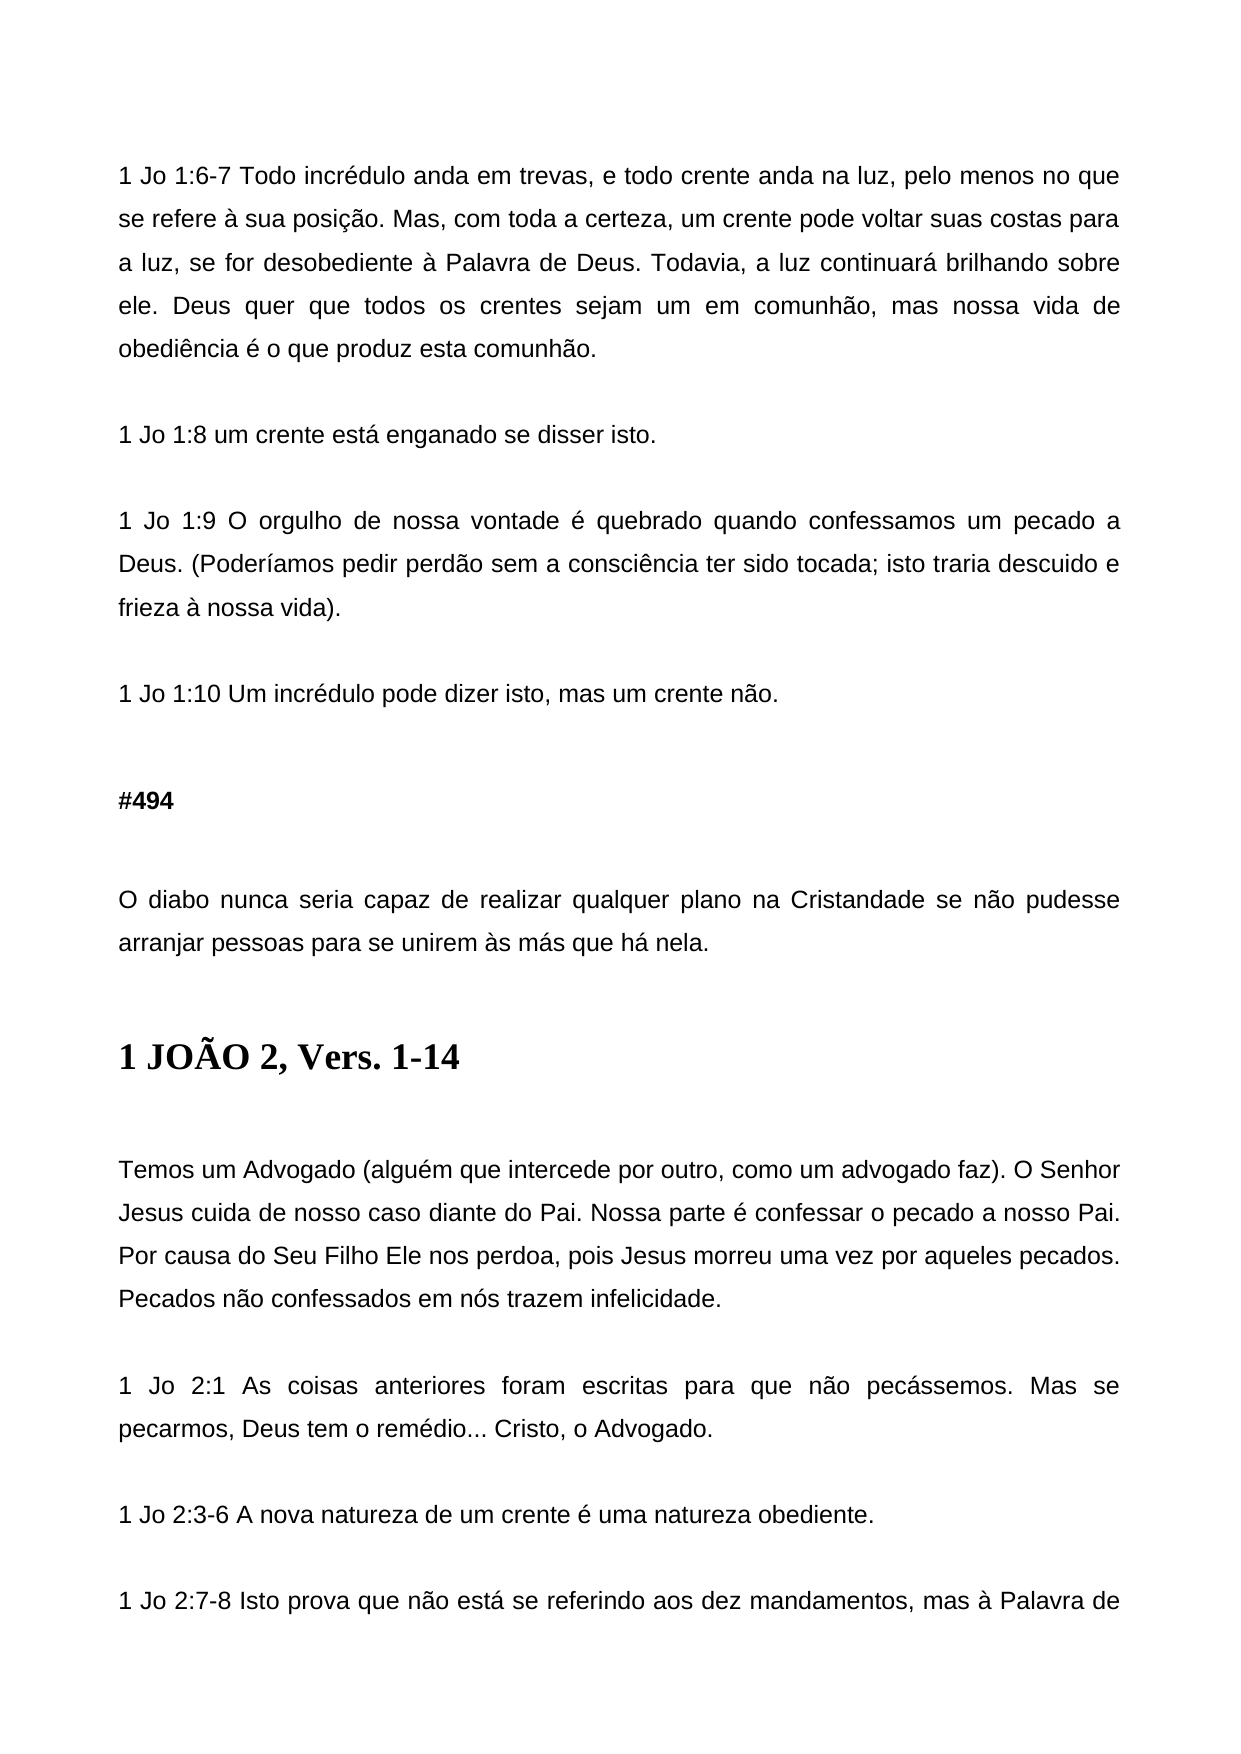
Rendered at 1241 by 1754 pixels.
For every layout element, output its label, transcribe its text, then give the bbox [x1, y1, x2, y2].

subtitle 1 JOÃO 2, Vers. 1-14 [118, 1035, 1122, 1078]
text 1 Jo 2:3-6 A nova natureza de um crente é uma natureza obediente. [118, 1500, 1122, 1529]
text Temos um Advogado (alguém que intercede por outro, como um advogado faz). O Senhor Jesus cuida de nosso caso diante do Pai. Nossa parte é confessar o pecado a nosso Pai. Por causa do Seu Filho Ele nos perdoa, pois Jesus morreu uma vez por aqueles pecados. Pecados não confessados em nós trazem infelicidade. [118, 1155, 1122, 1313]
text O diabo nunca seria capaz de realizar qualquer plano na Cristandade se não pudesse arranjar pessoas para se unirem às más que há nela. [118, 884, 1122, 956]
text 1 Jo 1:8 um crente está enganado se disser isto. [118, 420, 1122, 449]
text 1 Jo 2:7-8 Isto prova que não está se referindo aos dez mandamentos, mas à Palavra de [118, 1586, 1122, 1615]
text 1 Jo 2:1 As coisas anteriores foram escritas para que não pecássemos. Mas se pecarmos, Deus tem o remédio... Cristo, o Advogado. [118, 1371, 1122, 1443]
text 1 Jo 1:9 O orgulho de nossa vontade é quebrado quando confessamos um pecado a Deus. (Poderíamos pedir perdão sem a consciência ter sido tocada; isto traria descuido e frieza à nossa vida). [118, 506, 1122, 621]
subtitle #494 [118, 786, 1122, 814]
text 1 Jo 1:6-7 Todo incrédulo anda em trevas, e todo crente anda na luz, pelo menos no que se refere à sua posição. Mas, com toda a certeza, um crente pode voltar suas costas para a luz, se for desobediente à Palavra de Deus. Todavia, a luz continuará brilhando sobre ele. Deus quer que todos os crentes sejam um em comunhão, mas nossa vida de obediência é o que produz esta comunhão. [118, 161, 1122, 362]
text 1 Jo 1:10 Um incrédulo pode dizer isto, mas um crente não. [118, 679, 1122, 707]
